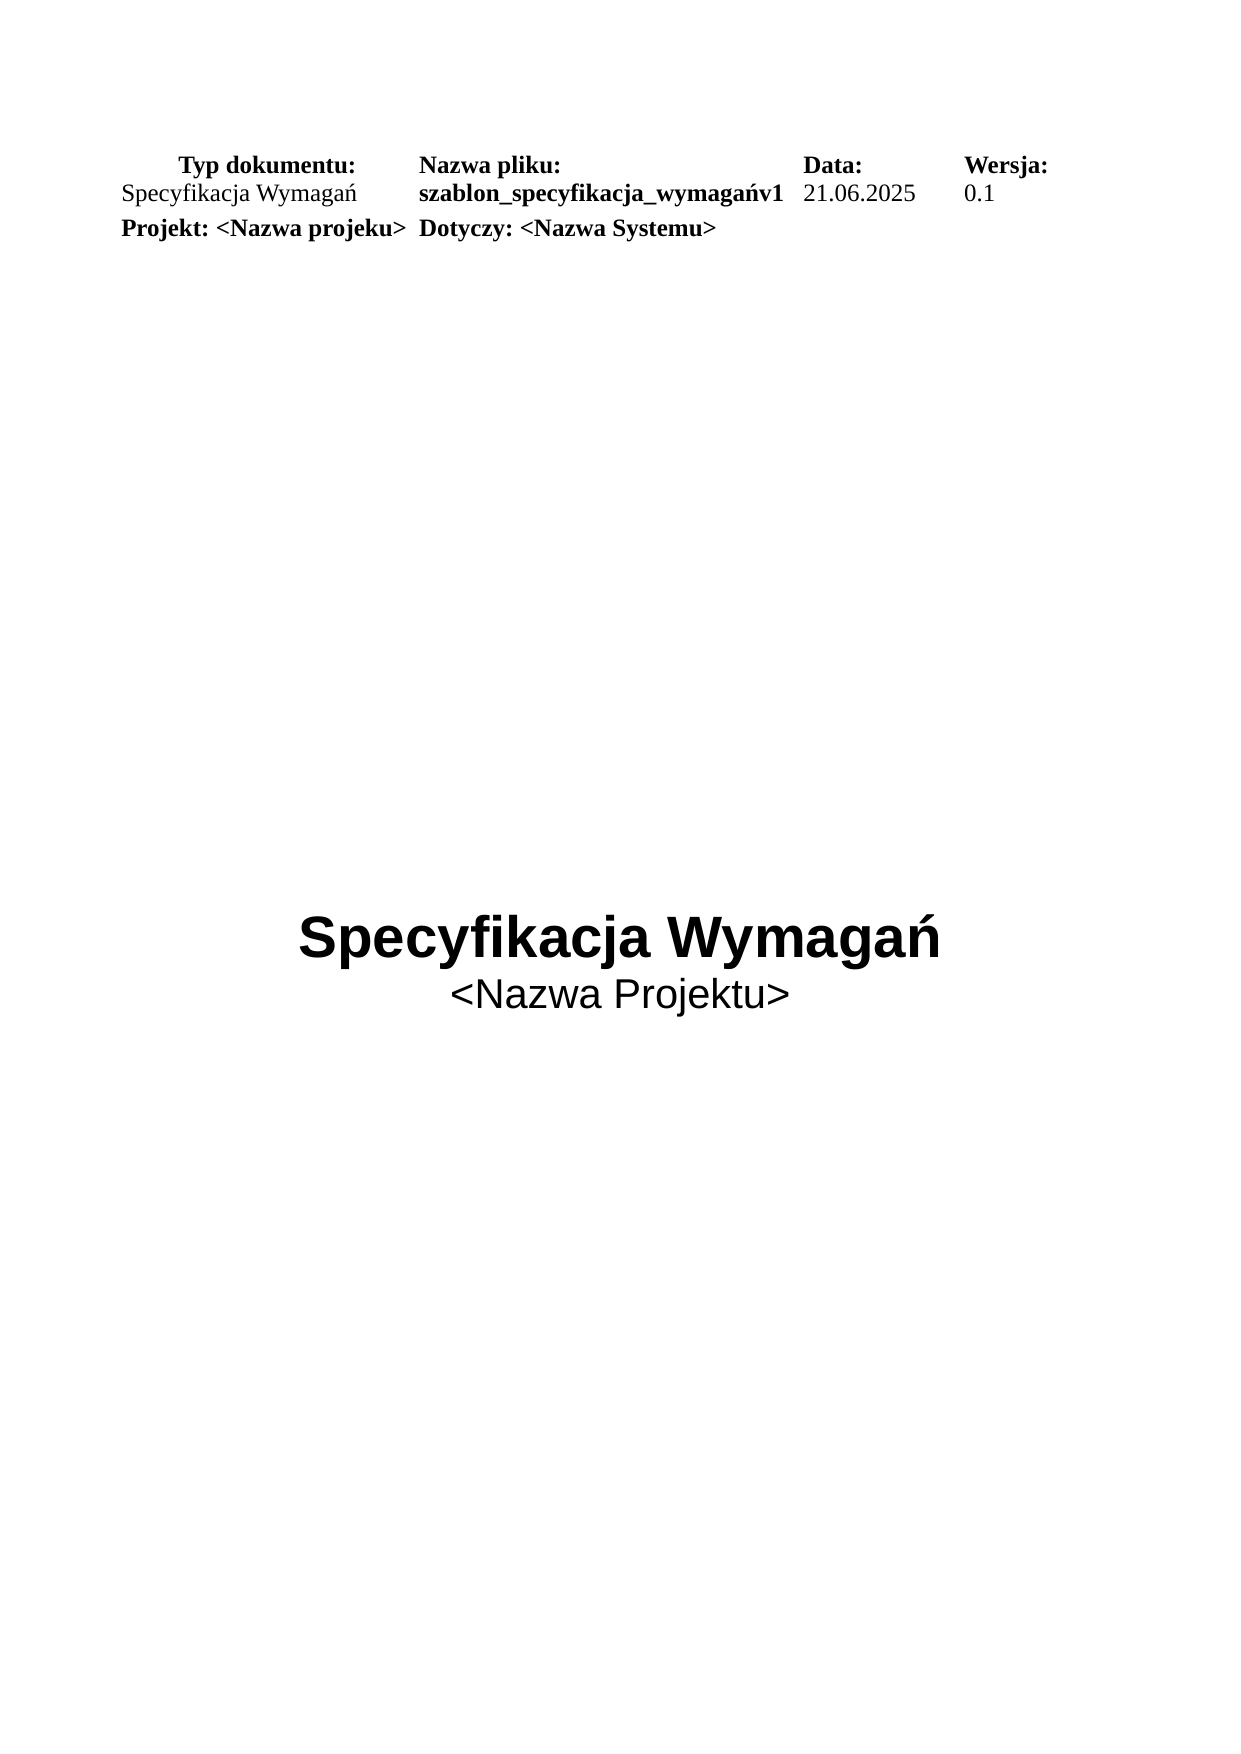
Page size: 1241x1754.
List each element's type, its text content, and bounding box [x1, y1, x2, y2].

table_header Data: 21.06.2025 [800, 147, 961, 210]
title Specyfikacja Wymagań <Nazwa Projektu> [118, 902, 1122, 1017]
table_header Typ dokumentu: Specyfikacja Wymagań [118, 147, 416, 210]
table_header Wersja: 0.1 [961, 147, 1122, 210]
table_cell Projekt: <Nazwa projeku> [118, 210, 416, 245]
table_cell Dotyczy: <Nazwa Systemu> [416, 210, 1122, 245]
table_header Nazwa pliku: szablon_specyfikacja_wymagańv1 [416, 147, 800, 210]
